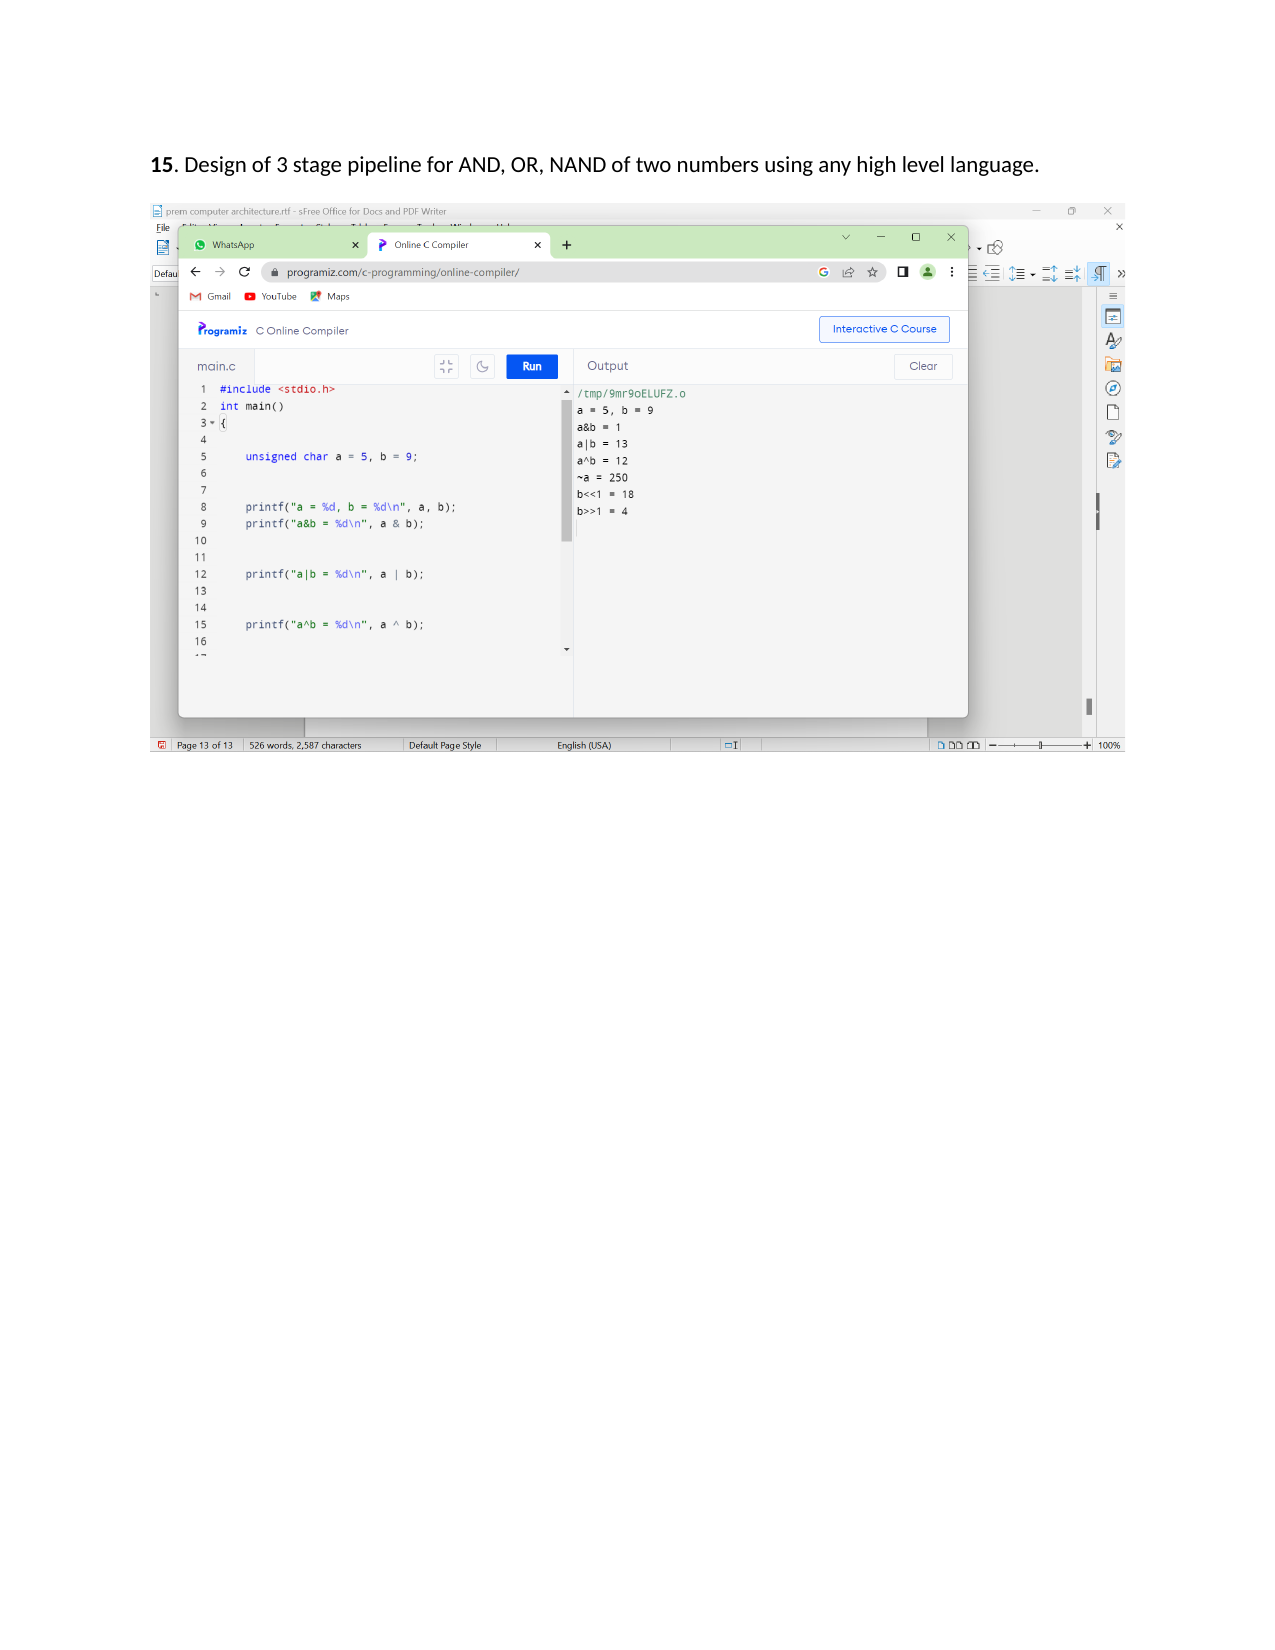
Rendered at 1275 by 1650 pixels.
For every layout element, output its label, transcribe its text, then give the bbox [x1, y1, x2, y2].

text 15. Design of 3 stage pipeline for AND, OR, NAND of two numbers using any high level language. [150, 150, 1125, 178]
picture [150, 203, 1125, 752]
